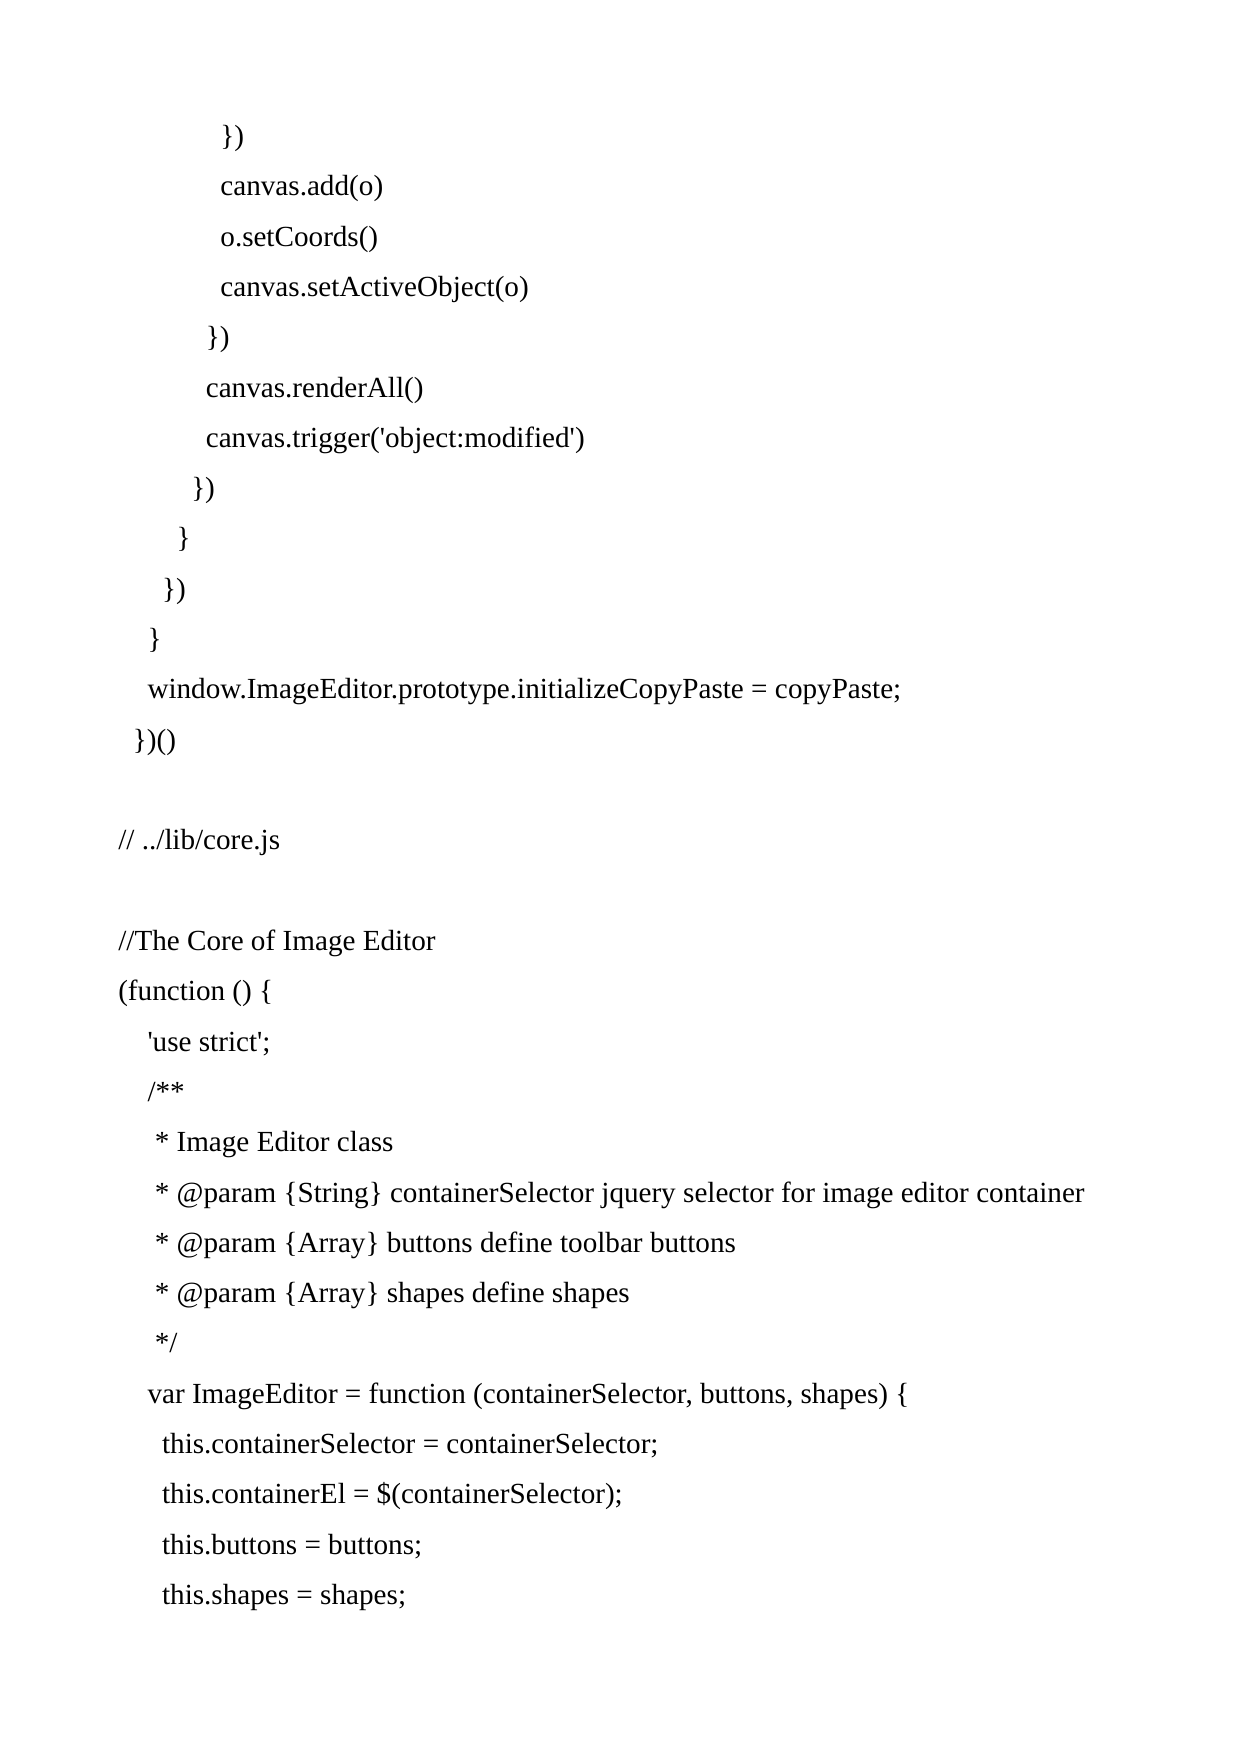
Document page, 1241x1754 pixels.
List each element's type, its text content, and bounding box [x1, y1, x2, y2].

text canvas.setActiveObject(o) [118, 269, 1122, 303]
text } [118, 521, 1122, 554]
text * @param {Array} shapes define shapes [118, 1275, 1122, 1309]
text this.shapes = shapes; [118, 1577, 1122, 1611]
text }) [118, 319, 1122, 353]
text * @param {Array} buttons define toolbar buttons [118, 1225, 1122, 1258]
text o.setCoords() [118, 219, 1122, 252]
text this.containerEl = $(containerSelector); [118, 1477, 1122, 1510]
text canvas.add(o) [118, 168, 1122, 202]
text canvas.renderAll() [118, 370, 1122, 403]
text // ../lib/core.js [118, 822, 1122, 856]
text (function () { [118, 973, 1122, 1007]
text this.containerSelector = containerSelector; [118, 1426, 1122, 1460]
text 'use strict'; [118, 1024, 1122, 1057]
text //The Core of Image Editor [118, 923, 1122, 957]
text })() [118, 722, 1122, 755]
text this.buttons = buttons; [118, 1527, 1122, 1560]
text */ [118, 1326, 1122, 1359]
text canvas.trigger('object:modified') [118, 420, 1122, 453]
text }) [118, 118, 1122, 152]
text } [118, 621, 1122, 655]
text }) [118, 470, 1122, 504]
text * Image Editor class [118, 1124, 1122, 1158]
text /** [118, 1074, 1122, 1108]
text * @param {String} containerSelector jquery selector for image editor container [118, 1175, 1122, 1208]
text }) [118, 571, 1122, 604]
text var ImageEditor = function (containerSelector, buttons, shapes) { [118, 1376, 1122, 1409]
text window.ImageEditor.prototype.initializeCopyPaste = copyPaste; [118, 672, 1122, 705]
